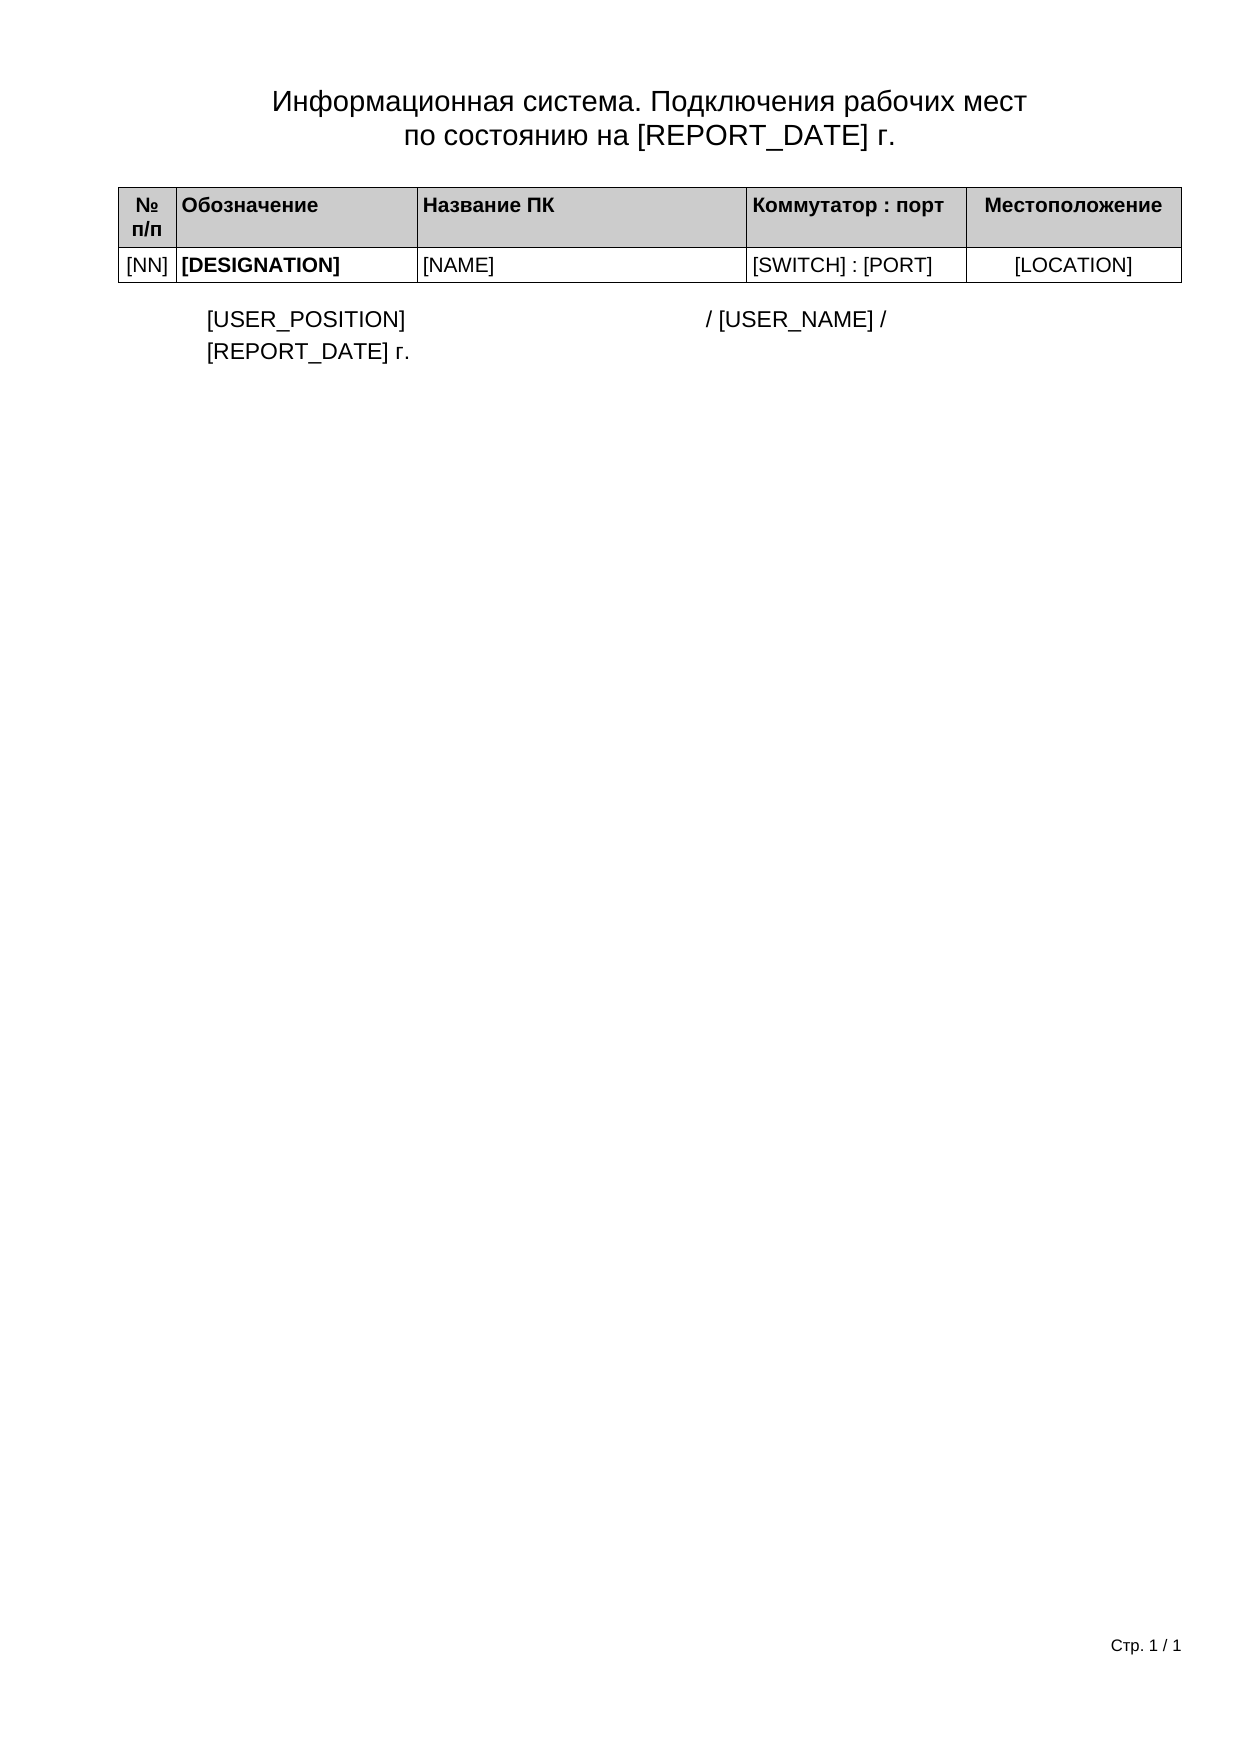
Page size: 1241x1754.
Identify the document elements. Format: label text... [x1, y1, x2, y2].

table_cell [DESIGNATION] [177, 248, 417, 282]
table_cell [NAME] [418, 248, 746, 282]
table_header Название ПК [418, 188, 746, 247]
table_header № п/п [119, 188, 176, 247]
table_header Коммутатор : порт [747, 188, 966, 247]
table_cell [NN] [119, 248, 176, 282]
text [REPORT_DATE] г. [118, 338, 1181, 365]
table_header Местоположение [967, 188, 1181, 247]
subtitle Информационная система. Подключения рабочих мест по состоянию на [REPORT_DATE] г. [118, 84, 1181, 151]
table_cell [SWITCH] : [PORT] [747, 248, 966, 282]
table_header Обозначение [177, 188, 417, 247]
text [USER_POSITION] / [USER_NAME] / [118, 306, 1181, 332]
table_cell [LOCATION] [967, 248, 1181, 282]
